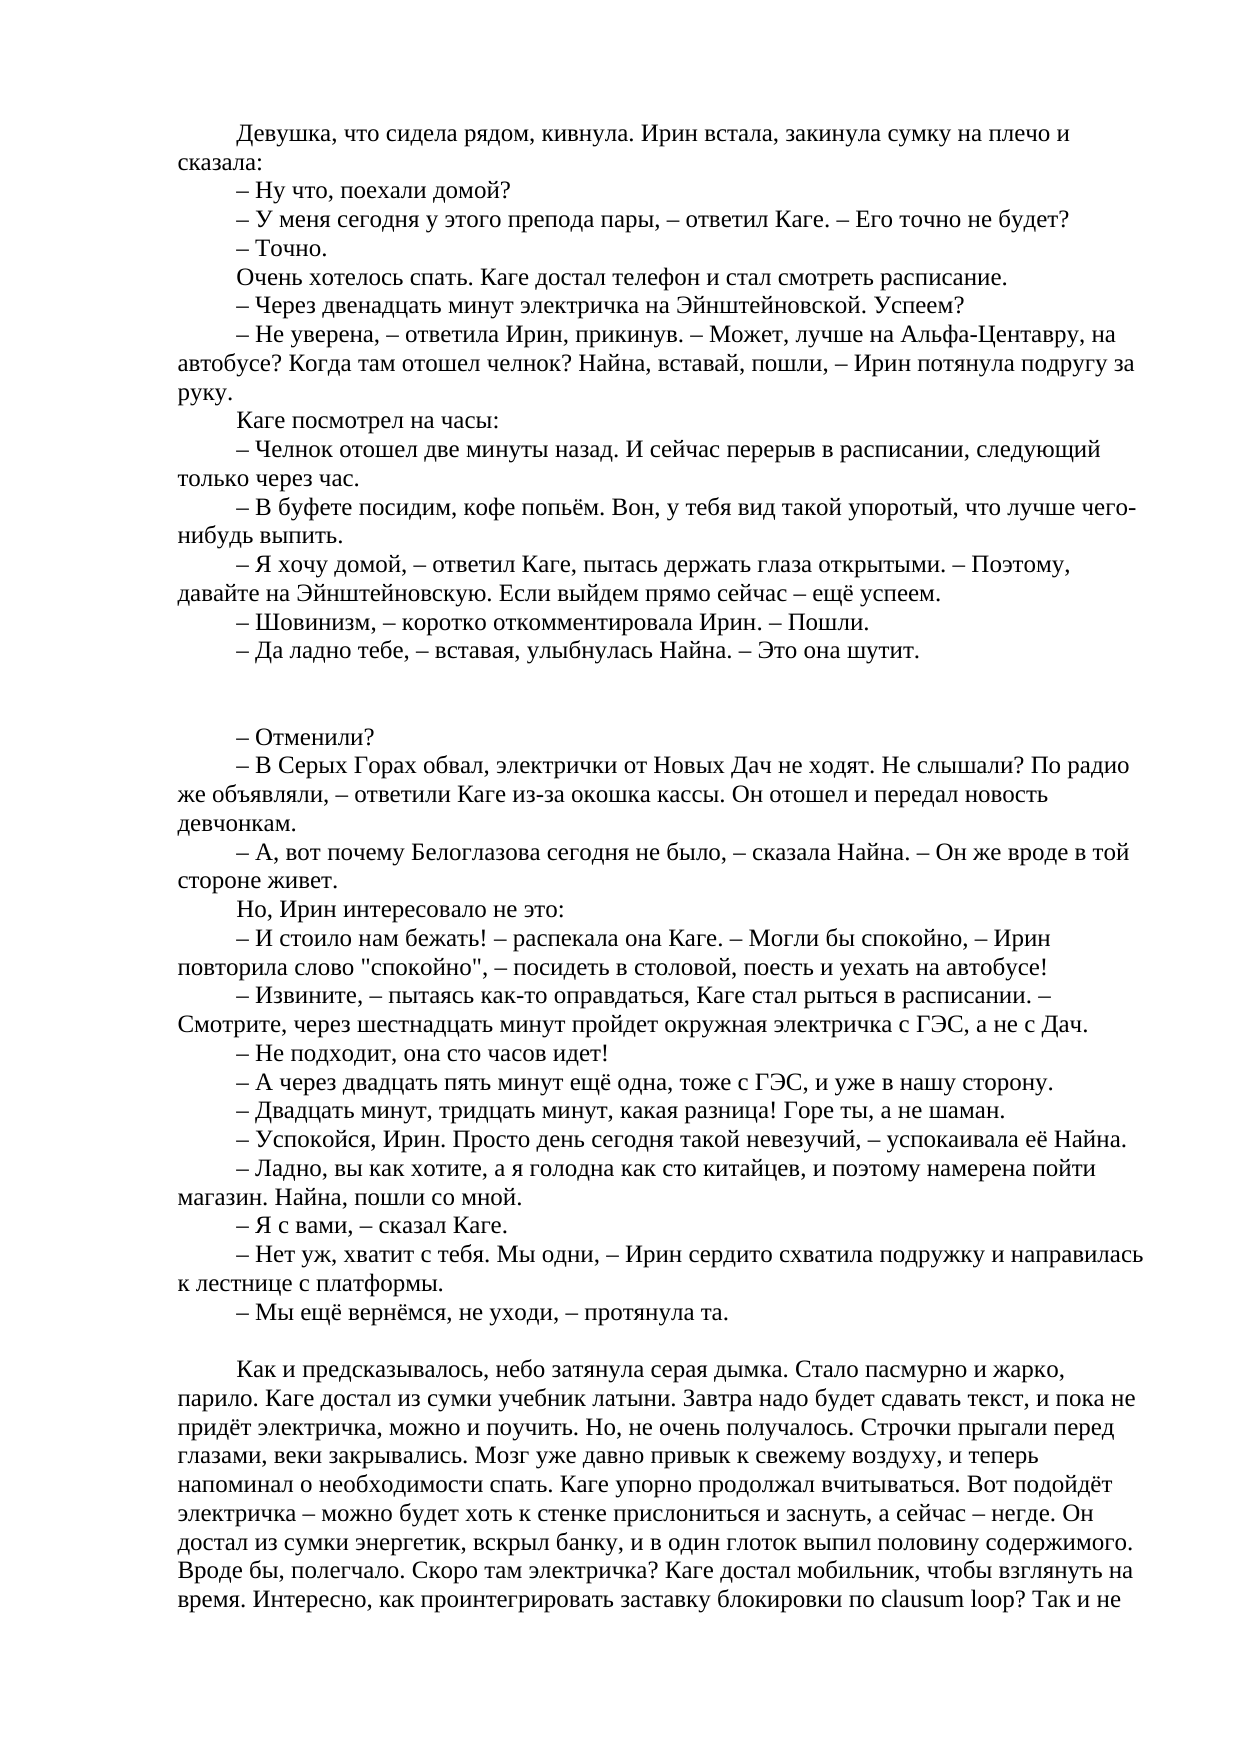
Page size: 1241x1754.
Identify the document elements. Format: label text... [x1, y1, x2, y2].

text – У меня сегодня у этого препода пары, – ответил Каге. – Его точно не будет? [177, 204, 1152, 233]
text – Ну что, поехали домой? [177, 176, 1152, 204]
text – Шовинизм, – коротко откомментировала Ирин. – Пошли. [177, 607, 1152, 636]
text – Я хочу домой, – ответил Каге, пытась держать глаза открытыми. – Поэтому, давайте на Эйнштейновскую. Если выйдем прямо сейчас – ещё успеем. [177, 549, 1152, 607]
text – Извините, – пытаясь как-то оправдаться, Каге стал рыться в расписании. – Смотрите, через шестнадцать минут пройдет окружная электричка с ГЭС, а не с Дач. [177, 981, 1152, 1038]
text Очень хотелось спать. Каге достал телефон и стал смотреть расписание. [177, 262, 1152, 291]
text – В буфете посидим, кофе попьём. Вон, у тебя вид такой упоротый, что лучше чего-нибудь выпить. [177, 492, 1152, 549]
text – Мы ещё вернёмся, не уходи, – протянула та. [177, 1297, 1152, 1326]
text Как и предсказывалось, небо затянула серая дымка. Стало пасмурно и жарко, парило. Каге достал из сумки учебник латыни. Завтра надо будет сдавать текст, и пока не придёт электричка, можно и поучить. Но, не очень получалось. Строчки прыгали перед глазами, веки закрывались. Мозг уже давно привык к свежему воздуху, и теперь напоминал о необходимости спать. Каге упорно продолжал вчитываться. Вот подойдёт электричка – можно будет хоть к стенке прислониться и заснуть, а сейчас – негде. Он достал из сумки энергетик, вскрыл банку, и в один глоток выпил половину содержимого. Вроде бы, полегчало. Скоро там электричка? Каге достал мобильник, чтобы взглянуть на время. Интересно, как проинтегрировать заставку блокировки по clausum loop? Так и не [177, 1354, 1152, 1613]
text Каге посмотрел на часы: [177, 406, 1152, 434]
text – А, вот почему Белоглазова сегодня не было, – сказала Найна. – Он же вроде в той стороне живет. [177, 837, 1152, 894]
text Девушка, что сидела рядом, кивнула. Ирин встала, закинула сумку на плечо и сказала: [177, 118, 1152, 176]
text – Через двенадцать минут электричка на Эйнштейновской. Успеем? [177, 291, 1152, 319]
text – Не подходит, она сто часов идет! [177, 1038, 1152, 1067]
text – Не уверена, – ответила Ирин, прикинув. – Может, лучше на Альфа-Центавру, на автобусе? Когда там отошел челнок? Найна, вставай, пошли, – Ирин потянула подругу за руку. [177, 319, 1152, 406]
text – Челнок отошел две минуты назад. И сейчас перерыв в расписании, следующий только через час. [177, 434, 1152, 492]
text – А через двадцать пять минут ещё одна, тоже с ГЭС, и уже в нашу сторону. [177, 1067, 1152, 1096]
text – И стоило нам бежать! – распекала она Каге. – Могли бы спокойно, – Ирин повторила слово "спокойно", – посидеть в столовой, поесть и уехать на автобусе! [177, 923, 1152, 981]
text – Я с вами, – сказал Каге. [177, 1211, 1152, 1239]
text – В Серых Горах обвал, электрички от Новых Дач не ходят. Не слышали? По радио же объявляли, – ответили Каге из-за окошка кассы. Он отошел и передал новость девчонкам. [177, 751, 1152, 837]
text – Успокойся, Ирин. Просто день сегодня такой невезучий, – успокаивала её Найна. [177, 1124, 1152, 1153]
text – Нет уж, хватит с тебя. Мы одни, – Ирин сердито схватила подружку и направилась к лестнице с платформы. [177, 1239, 1152, 1297]
text – Двадцать минут, тридцать минут, какая разница! Горе ты, а не шаман. [177, 1096, 1152, 1124]
text Но, Ирин интересовало не это: [177, 894, 1152, 923]
text – Отменили? [177, 722, 1152, 751]
text – Да ладно тебе, – вставая, улыбнулась Найна. – Это она шутит. [177, 636, 1152, 664]
text – Точно. [177, 233, 1152, 262]
text – Ладно, вы как хотите, а я голодна как сто китайцев, и поэтому намерена пойти магазин. Найна, пошли со мной. [177, 1153, 1152, 1211]
